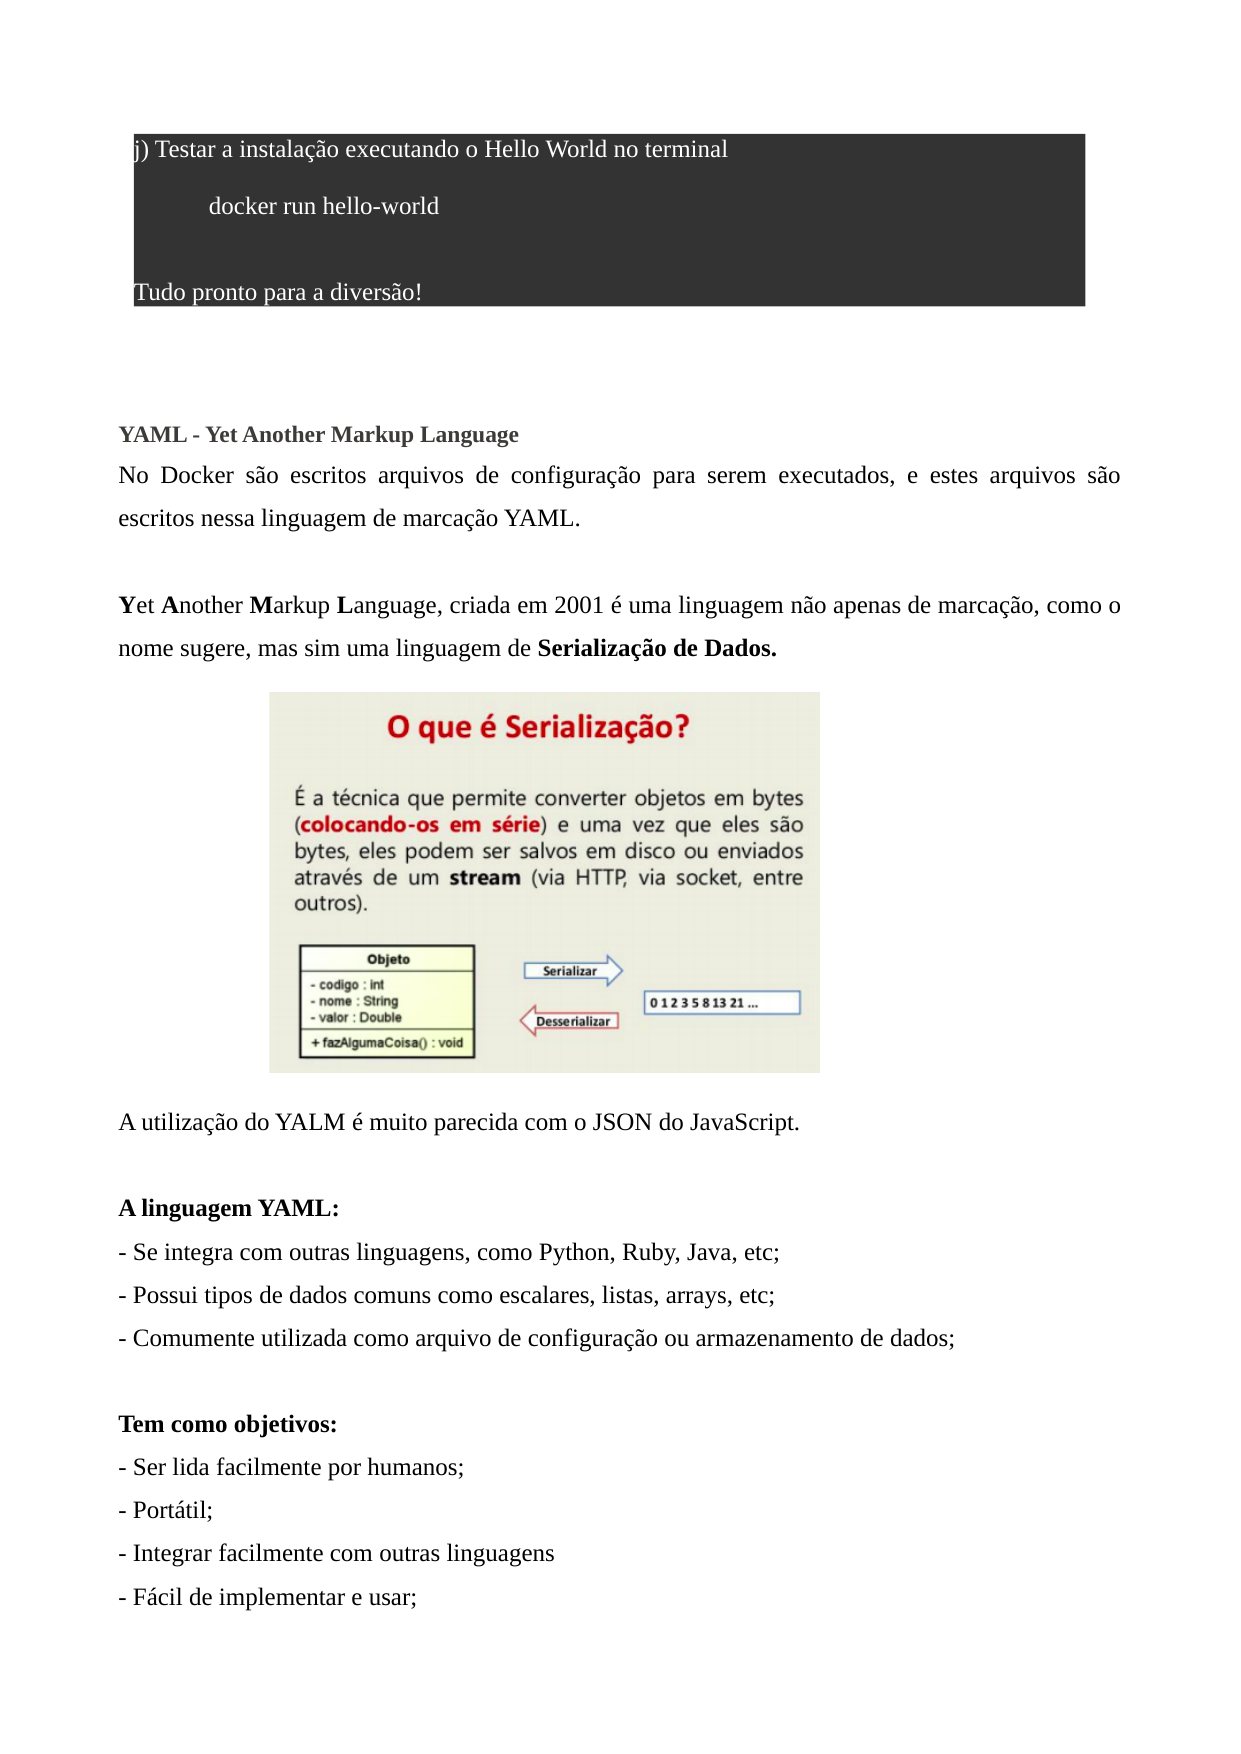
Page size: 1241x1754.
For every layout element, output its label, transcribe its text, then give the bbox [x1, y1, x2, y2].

text - Integrar facilmente com outras linguagens [118, 1538, 1122, 1567]
text - Ser lida facilmente por humanos; [118, 1452, 1122, 1481]
text - Se integra com outras linguagens, como Python, Ruby, Java, etc; [118, 1237, 1122, 1265]
text A utilização do YALM é muito parecida com o JSON do JavaScript. [118, 1107, 1122, 1136]
text No Docker são escritos arquivos de configuração para serem executados, e estes arquivos são escritos nessa linguagem de marcação YAML. [118, 460, 1122, 532]
text A linguagem YAML: [118, 1193, 1122, 1222]
text - Fácil de implementar e usar; [118, 1582, 1122, 1610]
text - Comumente utilizada como arquivo de configuração ou armazenamento de dados; [118, 1323, 1122, 1352]
text YAML - Yet Another Markup Language [118, 420, 1122, 447]
picture [441, 692, 820, 1073]
text Yet Another Markup Language, criada em 2001 é uma linguagem não apenas de marcação, como o nome sugere, mas sim uma linguagem de Serialização de Dados. [118, 590, 1122, 662]
text Tem como objetivos: [118, 1409, 1122, 1438]
text - Portátil; [118, 1495, 1122, 1524]
text - Possui tipos de dados comuns como escalares, listas, arrays, etc; [118, 1280, 1122, 1308]
